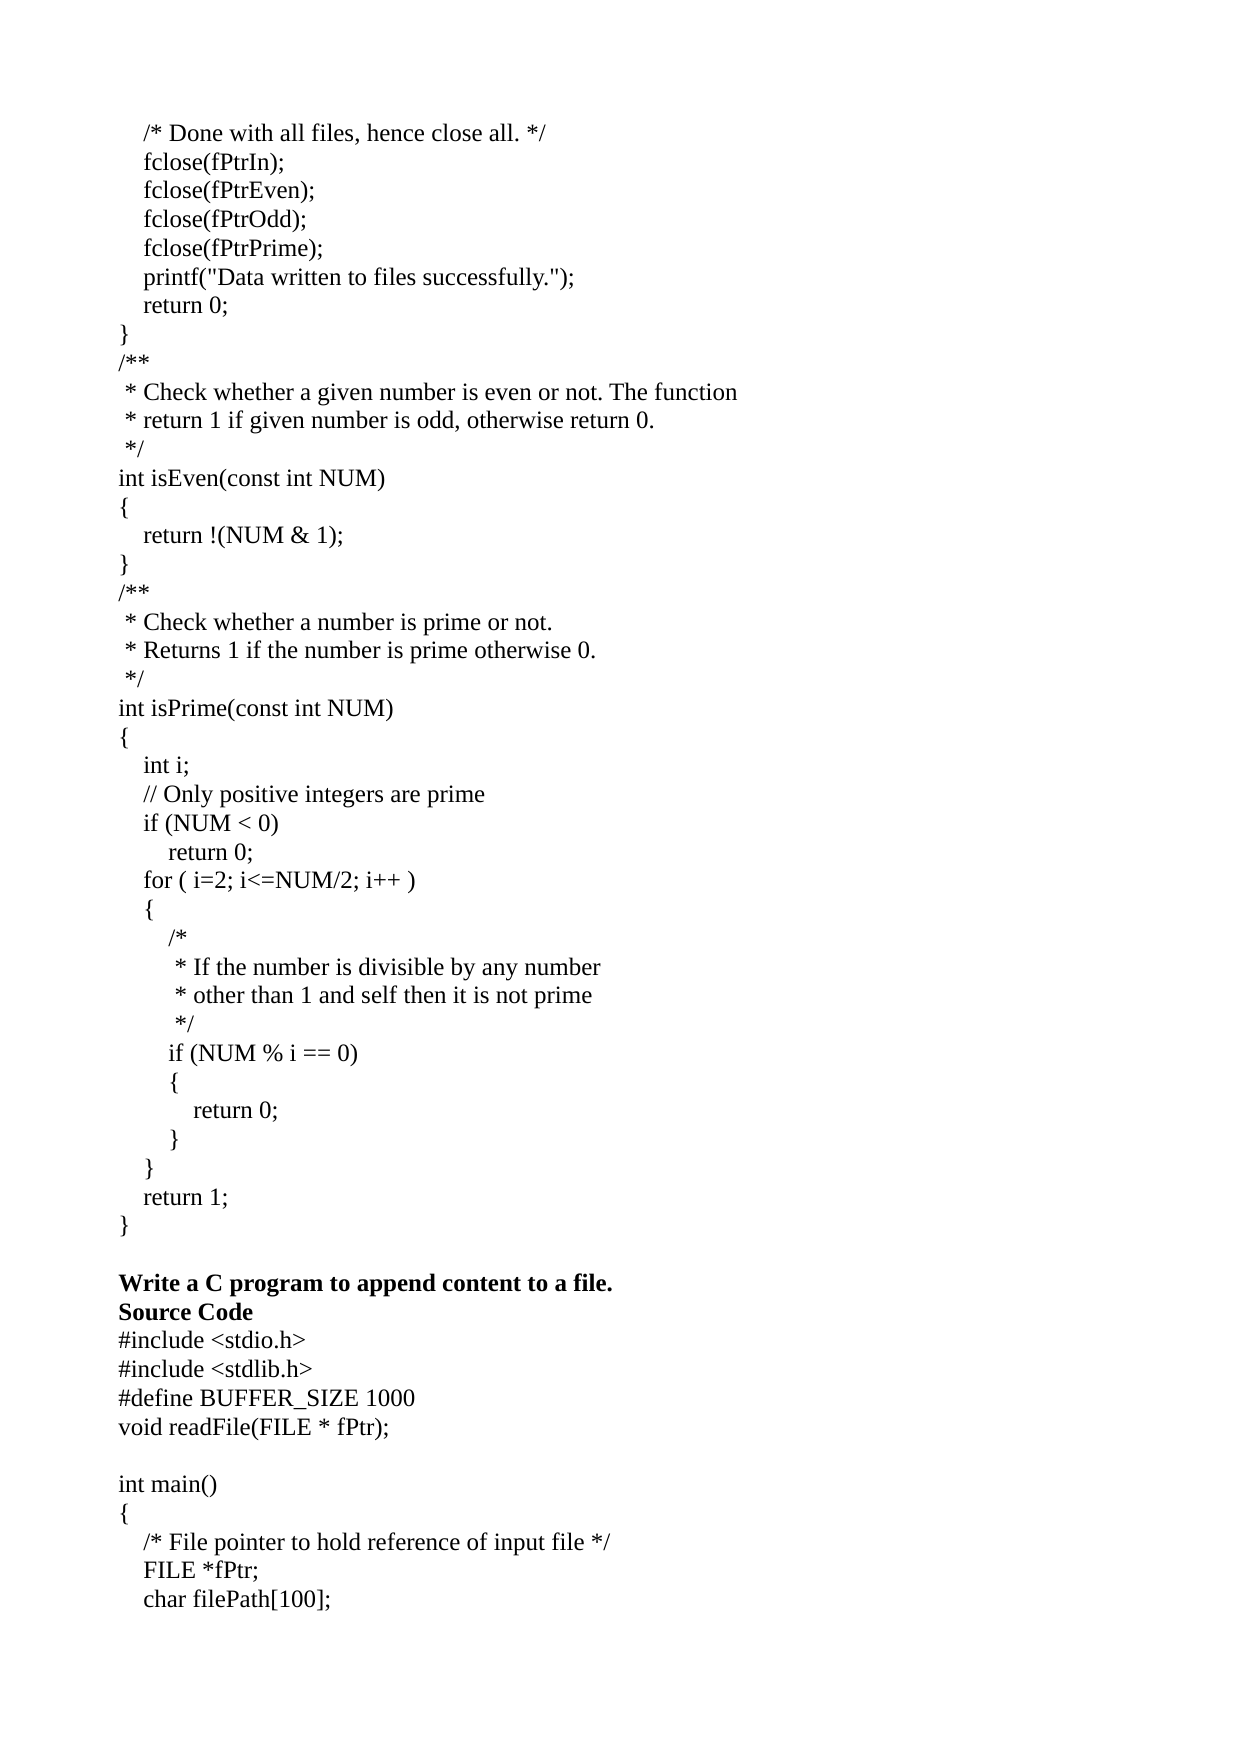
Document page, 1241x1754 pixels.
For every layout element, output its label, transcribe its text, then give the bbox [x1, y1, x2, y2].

text { [118, 722, 1122, 751]
text int isPrime(const int NUM) [118, 693, 1122, 722]
text int isEven(const int NUM) [118, 463, 1122, 492]
text } [118, 1211, 1122, 1239]
text if (NUM < 0) [118, 808, 1122, 837]
text fclose(fPtrIn); [118, 147, 1122, 176]
text void readFile(FILE * fPtr); [118, 1412, 1122, 1441]
text { [118, 492, 1122, 521]
text return 0; [118, 1096, 1122, 1124]
text int main() [118, 1469, 1122, 1498]
text } [118, 319, 1122, 348]
text * Returns 1 if the number is prime otherwise 0. [118, 636, 1122, 664]
text FILE *fPtr; [118, 1556, 1122, 1584]
text * Check whether a given number is even or not. The function [118, 377, 1122, 406]
text if (NUM % i == 0) [118, 1038, 1122, 1067]
text Write a C program to append content to a file. [118, 1268, 1122, 1297]
text } [118, 1124, 1122, 1153]
text * other than 1 and self then it is not prime [118, 981, 1122, 1009]
text * return 1 if given number is odd, otherwise return 0. [118, 406, 1122, 434]
text */ [118, 1009, 1122, 1038]
text fclose(fPtrPrime); [118, 233, 1122, 262]
text /** [118, 348, 1122, 377]
text return !(NUM & 1); [118, 521, 1122, 549]
text */ [118, 664, 1122, 693]
text * Check whether a number is prime or not. [118, 607, 1122, 636]
text #include <stdlib.h> [118, 1354, 1122, 1383]
text } [118, 549, 1122, 578]
text Source Code [118, 1297, 1122, 1326]
text /** [118, 578, 1122, 607]
text { [118, 1498, 1122, 1527]
text /* File pointer to hold reference of input file */ [118, 1527, 1122, 1556]
text return 0; [118, 291, 1122, 319]
text for ( i=2; i<=NUM/2; i++ ) [118, 866, 1122, 894]
text fclose(fPtrEven); [118, 176, 1122, 204]
text { [118, 894, 1122, 923]
text return 0; [118, 837, 1122, 866]
text printf("Data written to files successfully."); [118, 262, 1122, 291]
text return 1; [118, 1182, 1122, 1211]
text * If the number is divisible by any number [118, 952, 1122, 981]
text fclose(fPtrOdd); [118, 204, 1122, 233]
text int i; [118, 751, 1122, 779]
text { [118, 1067, 1122, 1096]
text /* [118, 923, 1122, 952]
text */ [118, 434, 1122, 463]
text /* Done with all files, hence close all. */ [118, 118, 1122, 147]
text // Only positive integers are prime [118, 779, 1122, 808]
text } [118, 1153, 1122, 1182]
text char filePath[100]; [118, 1584, 1122, 1613]
text #include <stdio.h> [118, 1326, 1122, 1354]
text #define BUFFER_SIZE 1000 [118, 1383, 1122, 1412]
